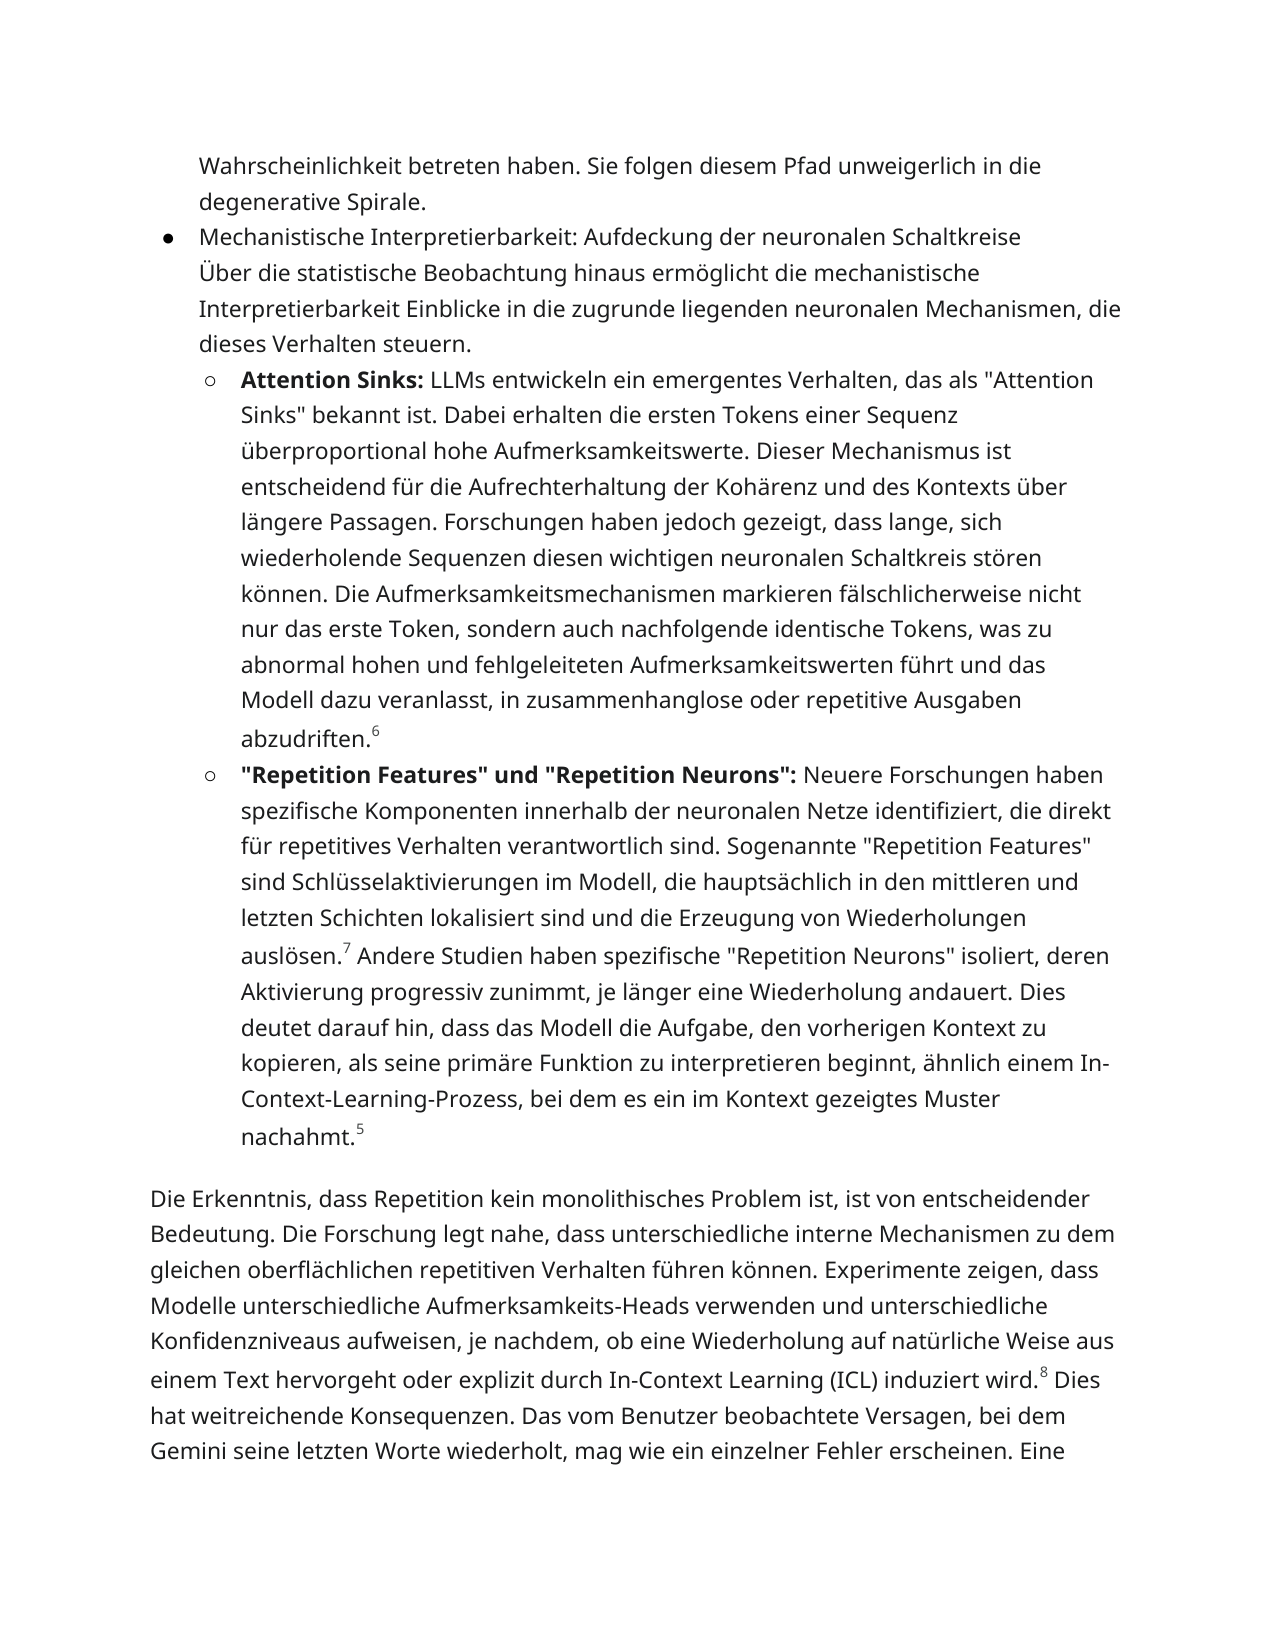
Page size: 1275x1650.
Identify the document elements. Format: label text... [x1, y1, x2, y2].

list Attention Sinks: LLMs entwickeln ein emergentes Verhalten, das als "Attention Sinks" bekannt ist. Dabei erhalten die ersten Tokens einer Sequenz überproportional hohe Aufmerksamkeitswerte. Dieser Mechanismus ist entscheidend für die Aufrechterhaltung der Kohärenz und des Kontexts über längere Passagen. Forschungen haben jedoch gezeigt, dass lange, sich wiederholende Sequenzen diesen wichtigen neuronalen Schaltkreis stören können. Die Aufmerksamkeitsmechanismen markieren fälschlicherweise nicht nur das erste Token, sondern auch nachfolgende identische Tokens, was zu abnormal hohen und fehlgeleiteten Aufmerksamkeitswerten führt und das Modell dazu veranlasst, in zusammenhanglose oder repetitive Ausgaben abzudriften.6 [203, 364, 1125, 754]
text Die Erkenntnis, dass Repetition kein monolithisches Problem ist, ist von entscheidender Bedeutung. Die Forschung legt nahe, dass unterschiedliche interne Mechanismen zu dem gleichen oberflächlichen repetitiven Verhalten führen können. Experimente zeigen, dass Modelle unterschiedliche Aufmerksamkeits-Heads verwenden und unterschiedliche Konfidenzniveaus aufweisen, je nachdem, ob eine Wiederholung auf natürliche Weise aus einem Text hervorgeht oder explizit durch In-Context Learning (ICL) induziert wird.8 Dies hat weitreichende Konsequenzen. Das vom Benutzer beobachtete Versagen, bei dem Gemini seine letzten Worte wiederholt, mag wie ein einzelner Fehler erscheinen. Eine [150, 1183, 1125, 1467]
list "Repetition Features" und "Repetition Neurons": Neuere Forschungen haben spezifische Komponenten innerhalb der neuronalen Netze identifiziert, die direkt für repetitives Verhalten verantwortlich sind. Sogenannte "Repetition Features" sind Schlüsselaktivierungen im Modell, die hauptsächlich in den mittleren und letzten Schichten lokalisiert sind und die Erzeugung von Wiederholungen auslösen.7 Andere Studien haben spezifische "Repetition Neurons" isoliert, deren Aktivierung progressiv zunimmt, je länger eine Wiederholung andauert. Dies deutet darauf hin, dass das Modell die Aufgabe, den vorherigen Kontext zu kopieren, als seine primäre Funktion zu interpretieren beginnt, ähnlich einem In-Context-Learning-Prozess, bei dem es ein im Kontext gezeigtes Muster nachahmt.5 [203, 759, 1125, 1153]
list Wahrscheinlichkeit betreten haben. Sie folgen diesem Pfad unweigerlich in die degenerative Spirale. [161, 150, 1125, 217]
list Mechanistische Interpretierbarkeit: Aufdeckung der neuronalen Schaltkreise Über die statistische Beobachtung hinaus ermöglicht die mechanistische Interpretierbarkeit Einblicke in die zugrunde liegenden neuronalen Mechanismen, die dieses Verhalten steuern. [161, 221, 1125, 359]
